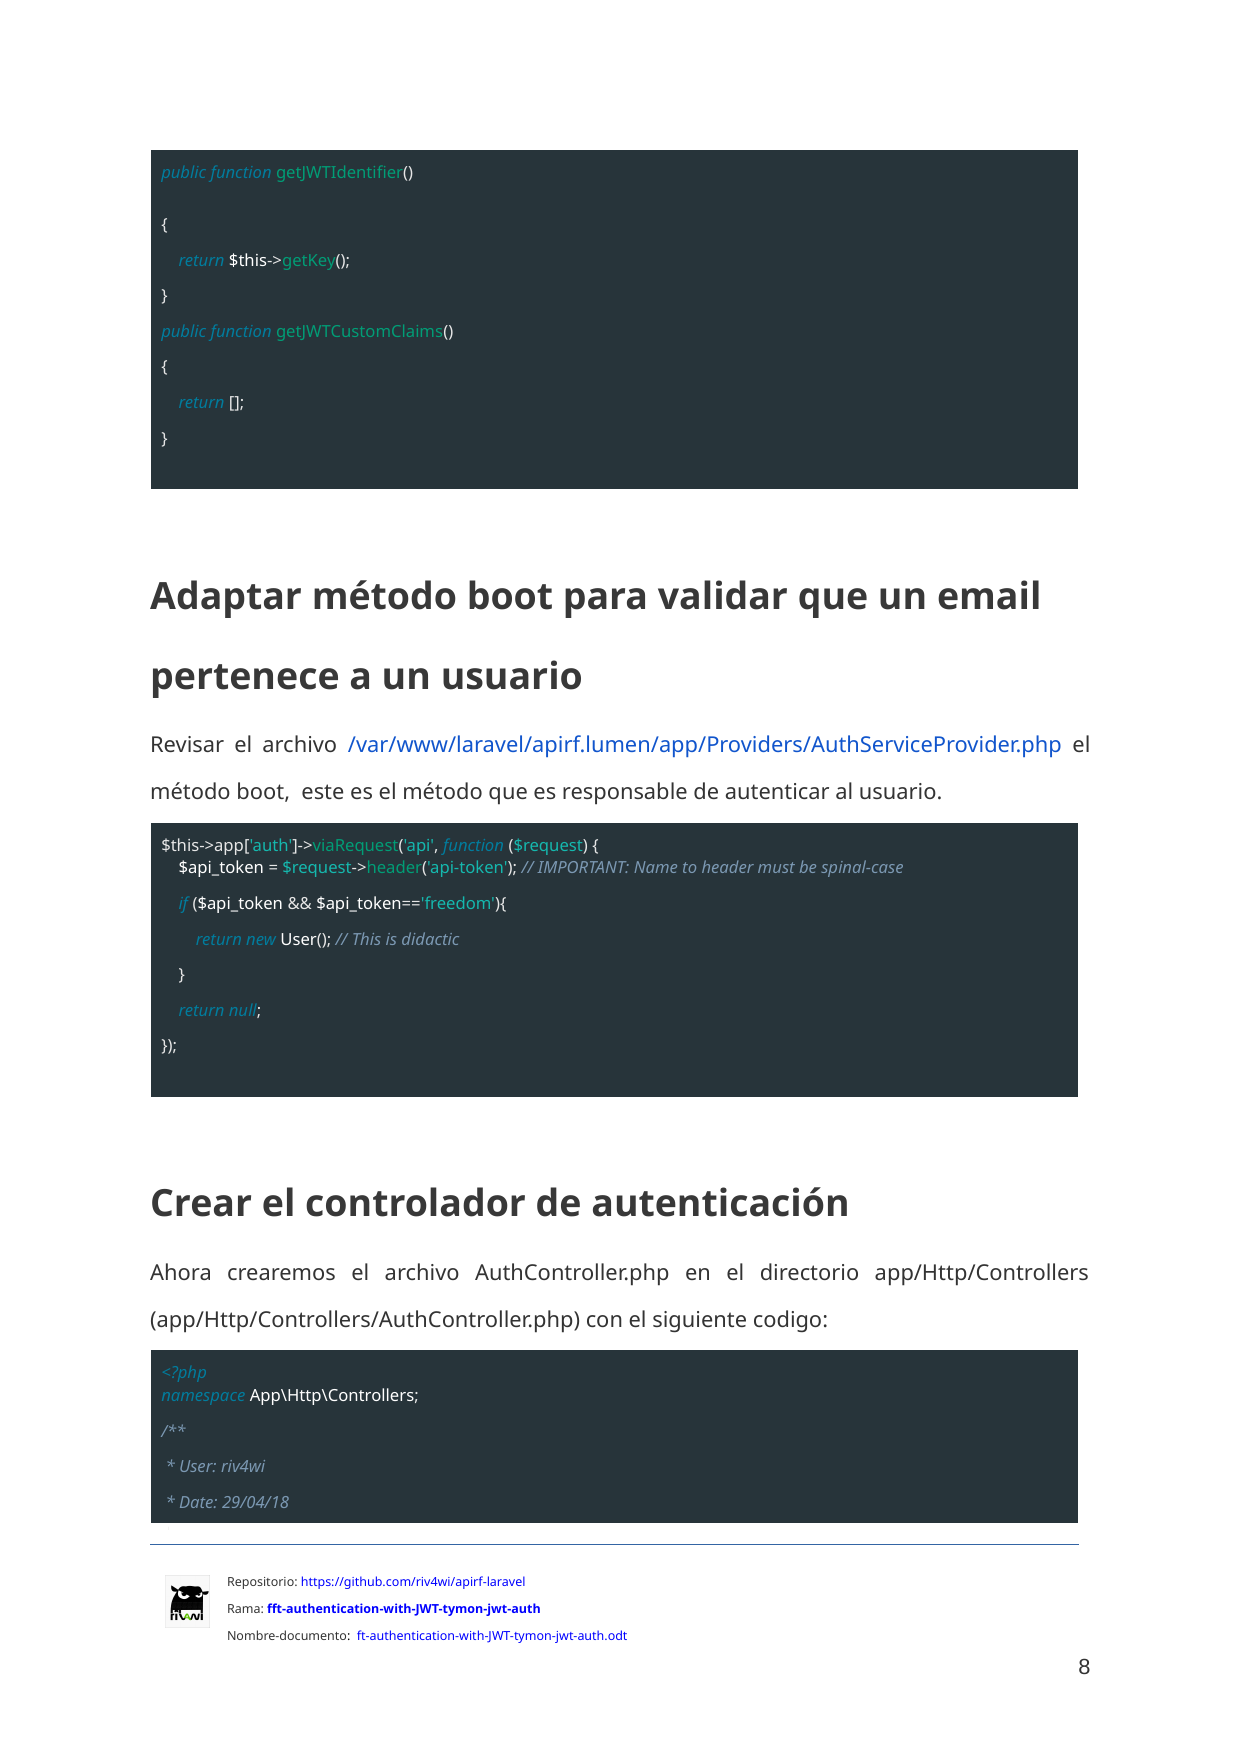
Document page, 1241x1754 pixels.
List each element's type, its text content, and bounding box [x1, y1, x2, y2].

table_header public function getJWTIdentifier() { return $this->getKey(); } public function getJWTCustomClaims() { return []; } [151, 150, 1078, 489]
subtitle Adaptar método boot para validar que un email pertenece a un usuario [150, 569, 1090, 700]
table_header <?php namespace App\Http\Controllers; /** * User: riv4wi * Date: 29/04/18 [151, 1350, 1078, 1523]
table_header $this->app['auth']->viaRequest('api', function ($request) { $api_token = $request->header('api-token'); // IMPORTANT: Name to header must be spinal-case if ($api_token && $api_token=='freedom'){ return new User(); // This is didactic } return null; }); [151, 823, 1078, 1097]
text Revisar el archivo /var/www/laravel/apirf.lumen/app/Providers/AuthServiceProvider.php el método boot, este es el método que es responsable de autenticar al usuario. [150, 729, 1090, 806]
picture [165, 1575, 210, 1628]
subtitle Crear el controlador de autenticación [150, 1177, 1090, 1228]
text Ahora crearemos el archivo AuthController.php en el directorio app/Http/Controllers (app/Http/Controllers/AuthController.php) con el siguiente codigo: [150, 1257, 1090, 1333]
